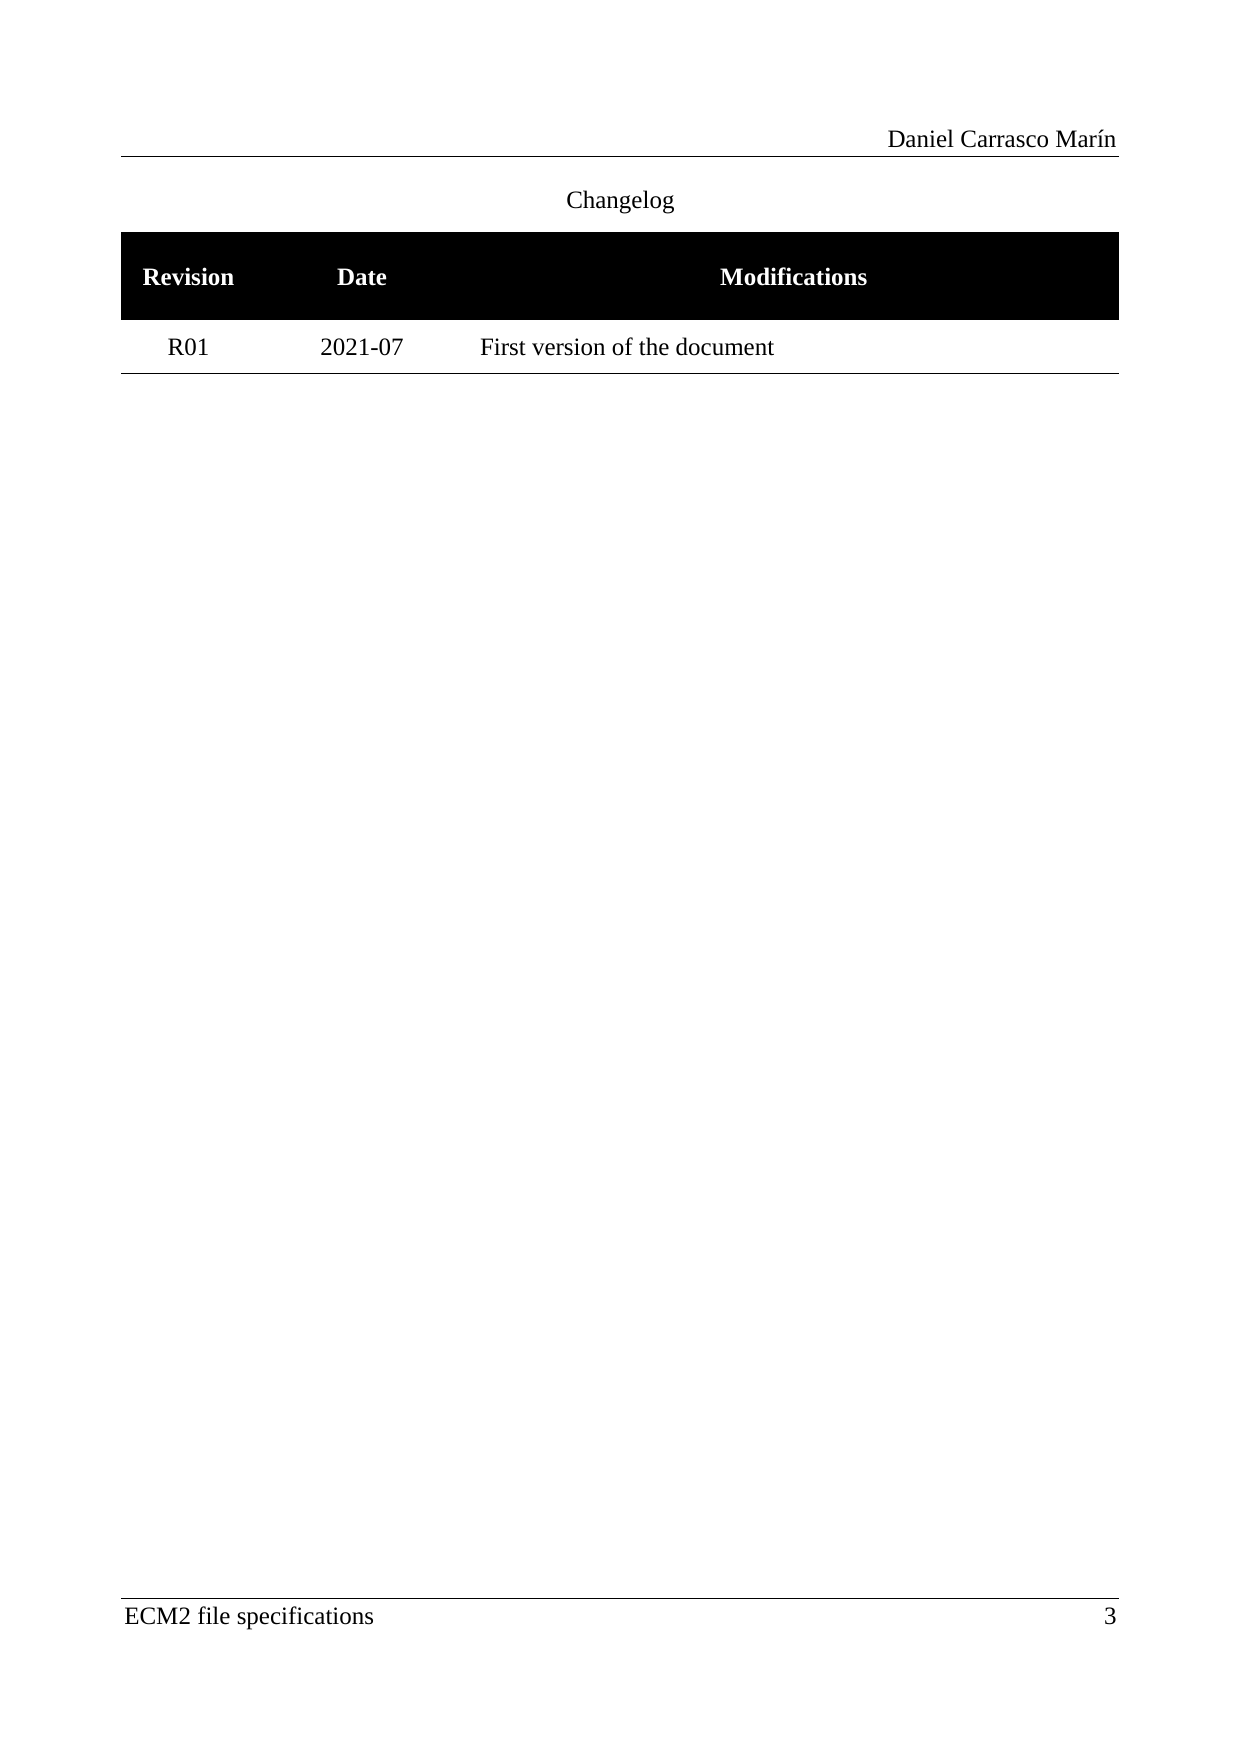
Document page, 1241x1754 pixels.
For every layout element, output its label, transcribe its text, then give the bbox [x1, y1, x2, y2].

table_cell R01 [121, 320, 256, 372]
text Changelog [121, 186, 1119, 214]
table_cell 2021-07 [256, 320, 468, 372]
table_header Date [256, 232, 468, 320]
table_header Revision [121, 232, 256, 320]
table_cell First version of the document [468, 320, 1119, 372]
table_header Modifications [468, 232, 1119, 320]
